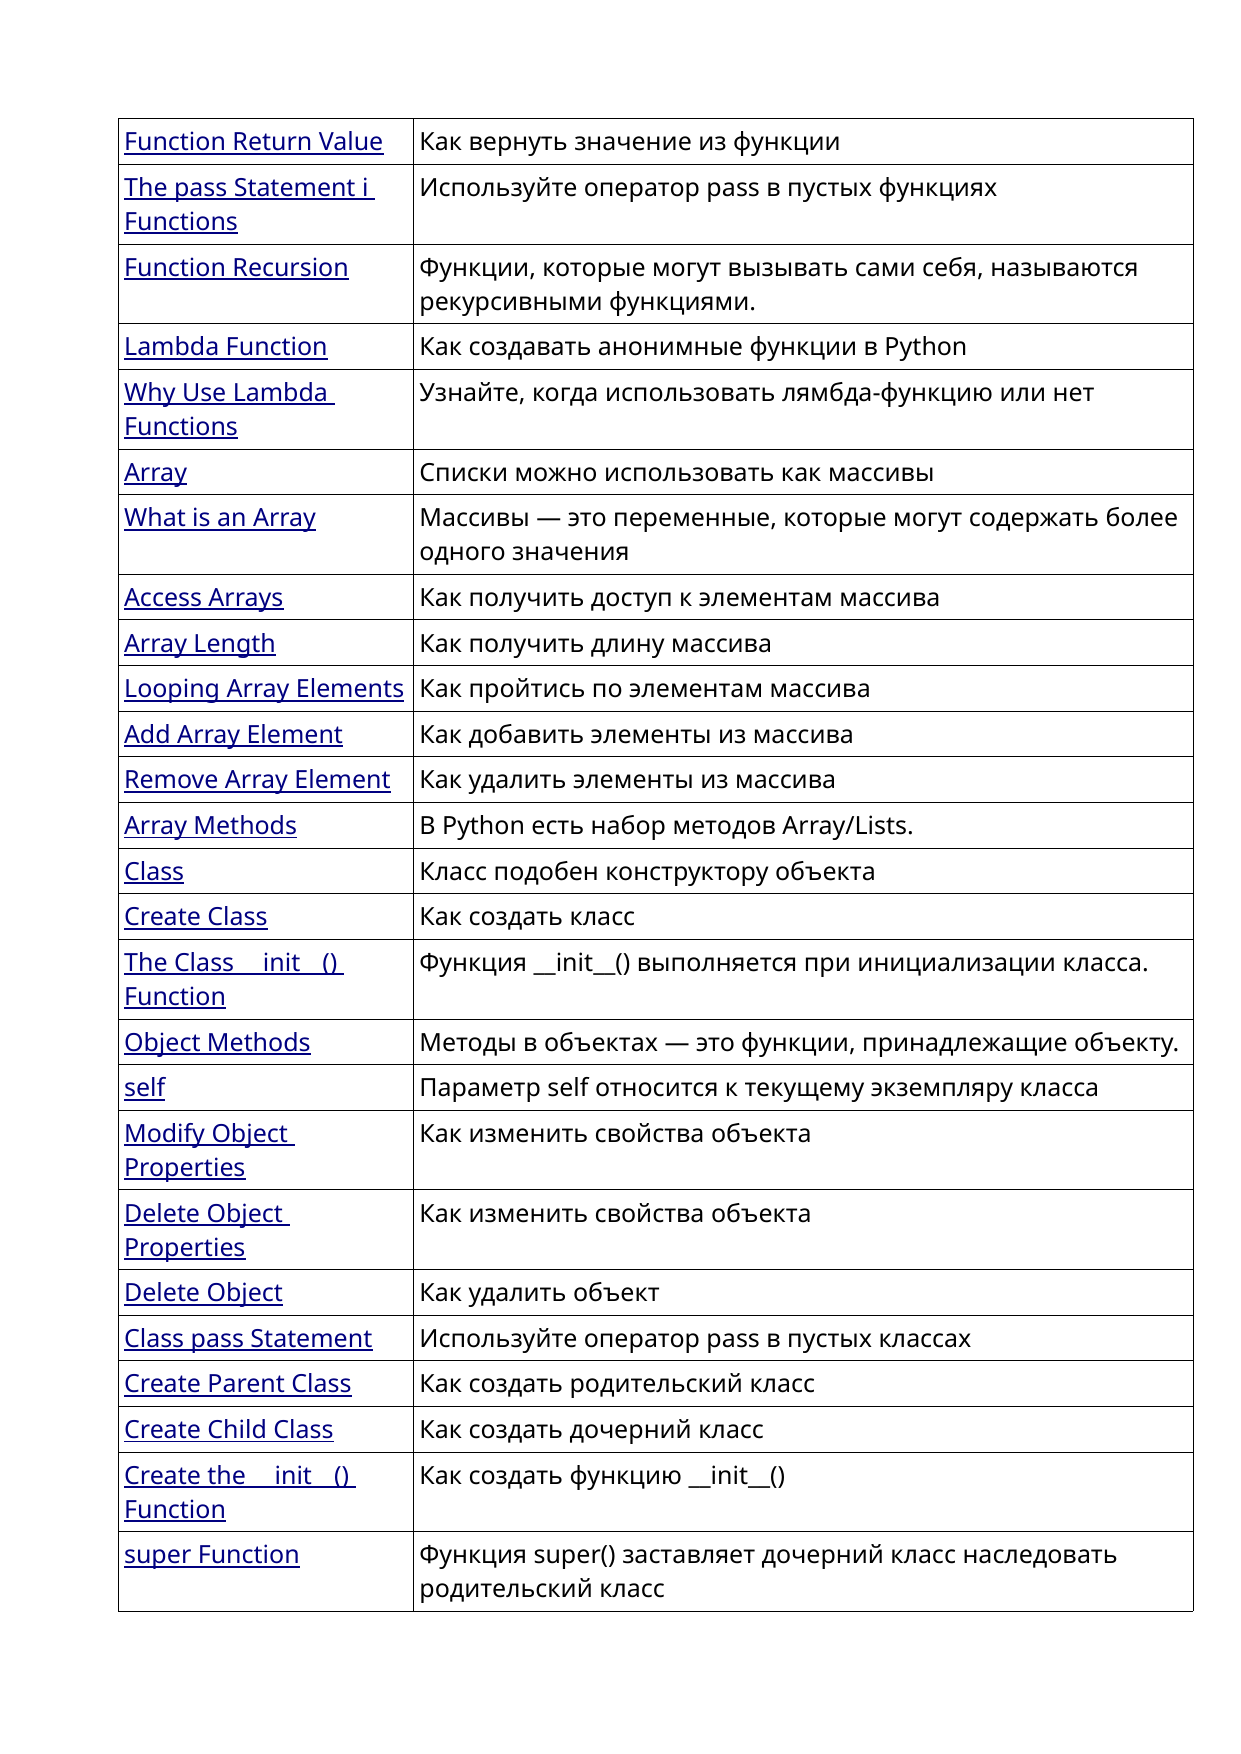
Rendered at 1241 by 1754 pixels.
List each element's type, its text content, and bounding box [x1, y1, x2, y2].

table_cell Create Child Class [119, 1407, 413, 1452]
table_cell Class pass Statement [119, 1316, 413, 1360]
table_cell В Python есть набор методов Array/Lists. [414, 803, 1193, 847]
table_cell Create the __init__() Function [119, 1453, 413, 1531]
table_cell Методы в объектах — это функции, принадлежащие объекту. [414, 1020, 1193, 1064]
table_cell Delete Object Properties [119, 1190, 413, 1269]
table_cell Используйте оператор pass в пустых классах [414, 1316, 1193, 1360]
table_cell Как получить доступ к элементам массива [414, 575, 1193, 619]
table_cell Add Array Element [119, 712, 413, 756]
table_cell What is an Array [119, 495, 413, 574]
table_cell Как изменить свойства объекта [414, 1190, 1193, 1269]
table_cell Why Use Lambda Functions [119, 370, 413, 448]
table_cell Массивы — это переменные, которые могут содержать более одного значения [414, 495, 1193, 574]
table_cell Access Arrays [119, 575, 413, 619]
table_cell Delete Object [119, 1270, 413, 1315]
table_cell Списки можно использовать как массивы [414, 450, 1193, 494]
table_cell Функция super() заставляет дочерний класс наследовать родительский класс [414, 1532, 1193, 1611]
table_cell Как удалить объект [414, 1270, 1193, 1315]
table_cell Параметр self относится к текущему экземпляру класса [414, 1065, 1193, 1110]
table_cell Array Length [119, 620, 413, 665]
table_cell The pass Statement i Functions [119, 165, 413, 243]
table_cell self [119, 1065, 413, 1110]
table_cell Function Recursion [119, 245, 413, 323]
table_cell Modify Object Properties [119, 1111, 413, 1189]
table_cell Class [119, 849, 413, 893]
table_cell Как создать родительский класс [414, 1361, 1193, 1406]
table_cell Узнайте, когда использовать лямбда-функцию или нет [414, 370, 1193, 448]
table_cell Looping Array Elements [119, 666, 413, 711]
table_cell Как вернуть значение из функции [414, 119, 1193, 164]
table_cell Create Parent Class [119, 1361, 413, 1406]
table_cell super Function [119, 1532, 413, 1611]
table_cell Как пройтись по элементам массива [414, 666, 1193, 711]
table_cell Create Class [119, 894, 413, 939]
table_cell Object Methods [119, 1020, 413, 1064]
table_cell Как создавать анонимные функции в Python [414, 324, 1193, 369]
table_cell Function Return Value [119, 119, 413, 164]
table_cell Array [119, 450, 413, 494]
table_cell Как удалить элементы из массива [414, 757, 1193, 802]
table_cell The Class __init__() Function [119, 940, 413, 1018]
table_cell Как создать дочерний класс [414, 1407, 1193, 1452]
table_cell Array Methods [119, 803, 413, 847]
table_cell Класс подобен конструктору объекта [414, 849, 1193, 893]
table_cell Remove Array Element [119, 757, 413, 802]
table_cell Как получить длину массива [414, 620, 1193, 665]
table_cell Как создать класс [414, 894, 1193, 939]
table_cell Функции, которые могут вызывать сами себя, называются рекурсивными функциями. [414, 245, 1193, 323]
table_cell Функция __init__() выполняется при инициализации класса. [414, 940, 1193, 1018]
table_cell Lambda Function [119, 324, 413, 369]
table_cell Как изменить свойства объекта [414, 1111, 1193, 1189]
table_cell Используйте оператор pass в пустых функциях [414, 165, 1193, 243]
table_cell Как создать функцию __init__() [414, 1453, 1193, 1531]
table_cell Как добавить элементы из массива [414, 712, 1193, 756]
